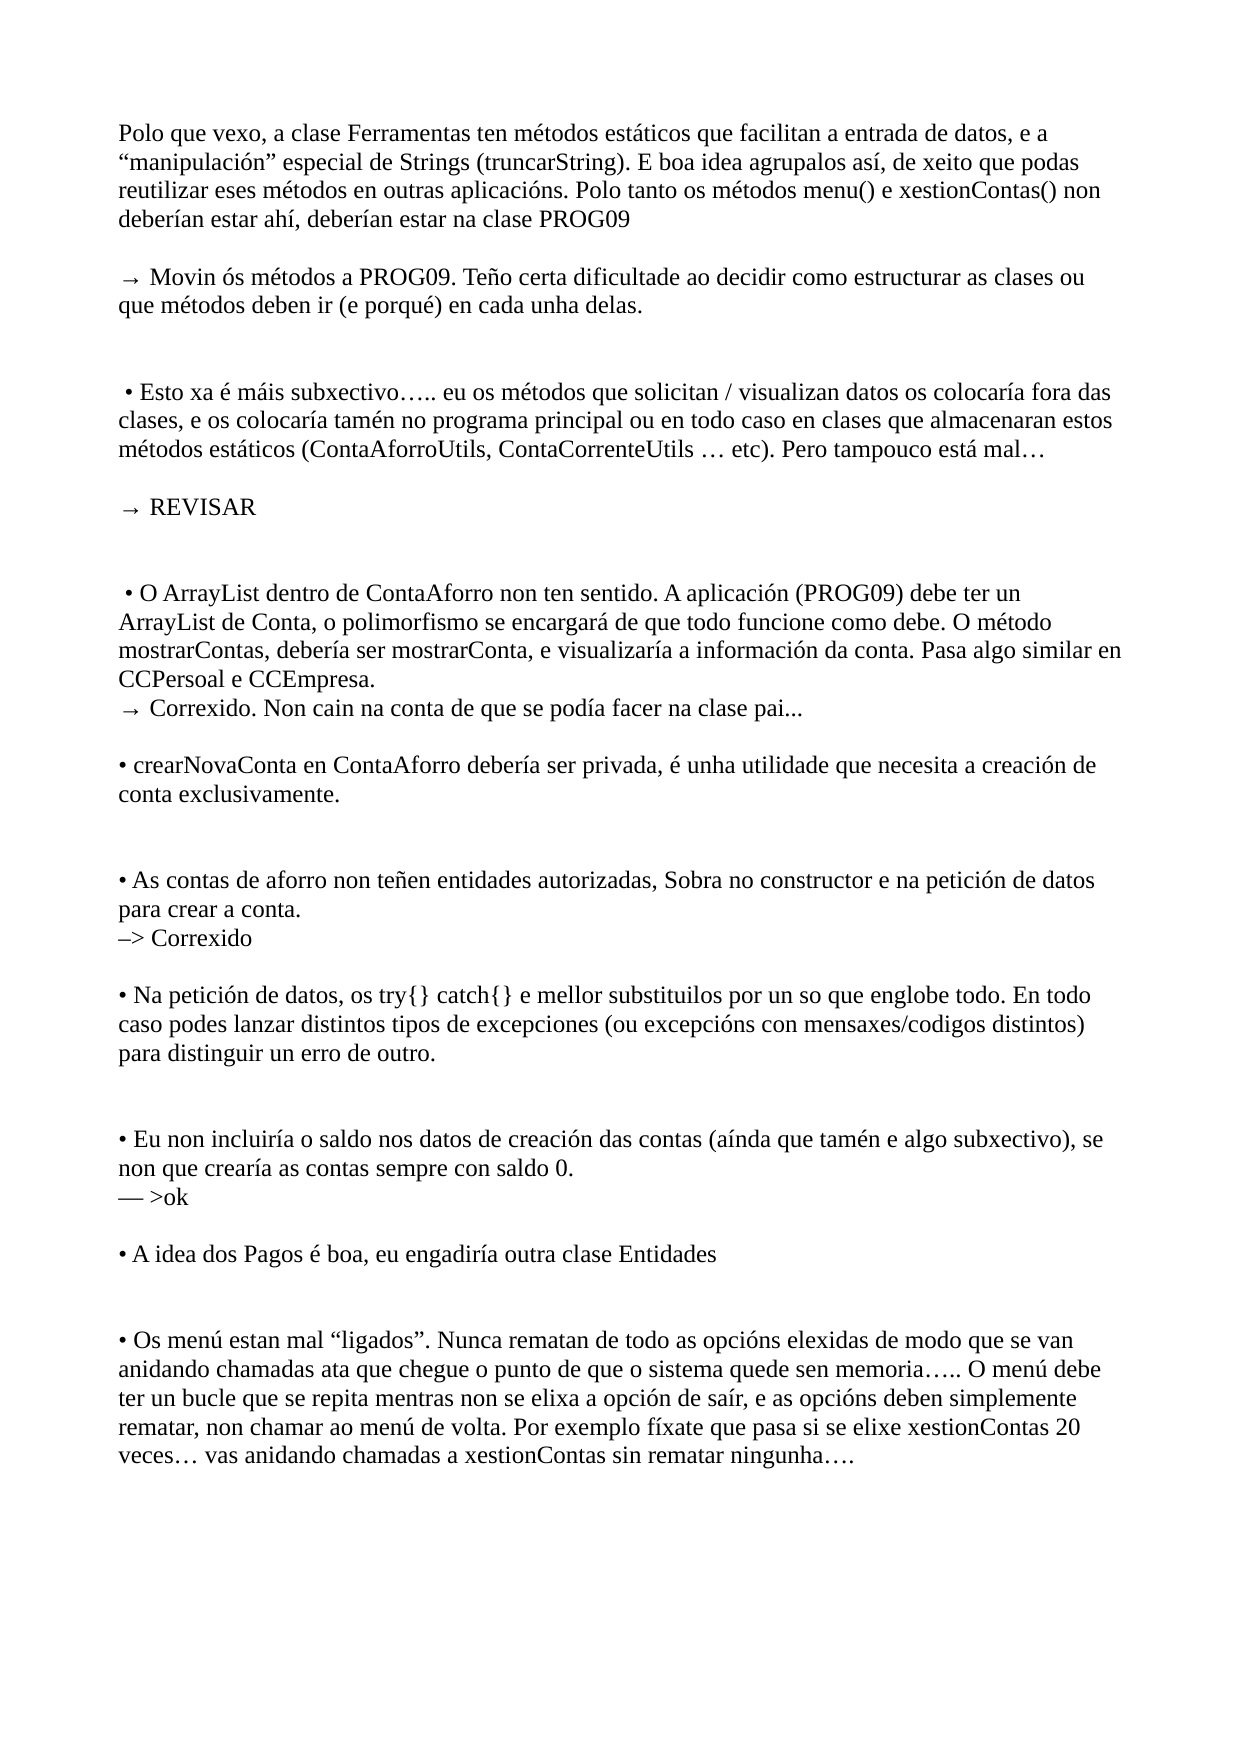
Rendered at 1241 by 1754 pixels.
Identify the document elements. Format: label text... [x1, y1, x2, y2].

text • crearNovaConta en ContaAforro debería ser privada, é unha utilidade que necesita a creación de conta exclusivamente. [118, 751, 1122, 808]
text • As contas de aforro non teñen entidades autorizadas, Sobra no constructor e na petición de datos para crear a conta. [118, 866, 1122, 923]
text • Esto xa é máis subxectivo….. eu os métodos que solicitan / visualizan datos os colocaría fora das clases, e os colocaría tamén no programa principal ou en todo caso en clases que almacenaran estos métodos estáticos (ContaAforroUtils, ContaCorrenteUtils … etc). Pero tampouco está mal… [118, 377, 1122, 463]
text • Na petición de datos, os try{} catch{} e mellor substituilos por un so que englobe todo. En todo caso podes lanzar distintos tipos de excepciones (ou excepcións con mensaxes/codigos distintos) para distinguir un erro de outro. [118, 981, 1122, 1067]
text • Os menú estan mal “ligados”. Nunca rematan de todo as opcións elexidas de modo que se van anidando chamadas ata que chegue o punto de que o sistema quede sen memoria….. O menú debe ter un bucle que se repita mentras non se elixa a opción de saír, e as opcións deben simplemente rematar, non chamar ao menú de volta. Por exemplo fíxate que pasa si se elixe xestionContas 20 veces… vas anidando chamadas a xestionContas sin rematar ningunha…. [118, 1326, 1122, 1469]
text → REVISAR [118, 492, 1122, 521]
text –> Correxido [118, 923, 1122, 952]
text • Eu non incluiría o saldo nos datos de creación das contas (aínda que tamén e algo subxectivo), se non que crearía as contas sempre con saldo 0. [118, 1124, 1122, 1182]
text → Movin ós métodos a PROG09. Teño certa dificultade ao decidir como estructurar as clases ou que métodos deben ir (e porqué) en cada unha delas. [118, 262, 1122, 319]
text → Correxido. Non cain na conta de que se podía facer na clase pai... [118, 693, 1122, 722]
text • A idea dos Pagos é boa, eu engadiría outra clase Entidades [118, 1239, 1122, 1268]
text • O ArrayList dentro de ContaAforro non ten sentido. A aplicación (PROG09) debe ter un ArrayList de Conta, o polimorfismo se encargará de que todo funcione como debe. O método mostrarContas, debería ser mostrarConta, e visualizaría a información da conta. Pasa algo similar en CCPersoal e CCEmpresa. [118, 578, 1122, 693]
text — >ok [118, 1182, 1122, 1211]
text Polo que vexo, a clase Ferramentas ten métodos estáticos que facilitan a entrada de datos, e a “manipulación” especial de Strings (truncarString). E boa idea agrupalos así, de xeito que podas reutilizar eses métodos en outras aplicacións. Polo tanto os métodos menu() e xestionContas() non deberían estar ahí, deberían estar na clase PROG09 [118, 118, 1122, 233]
